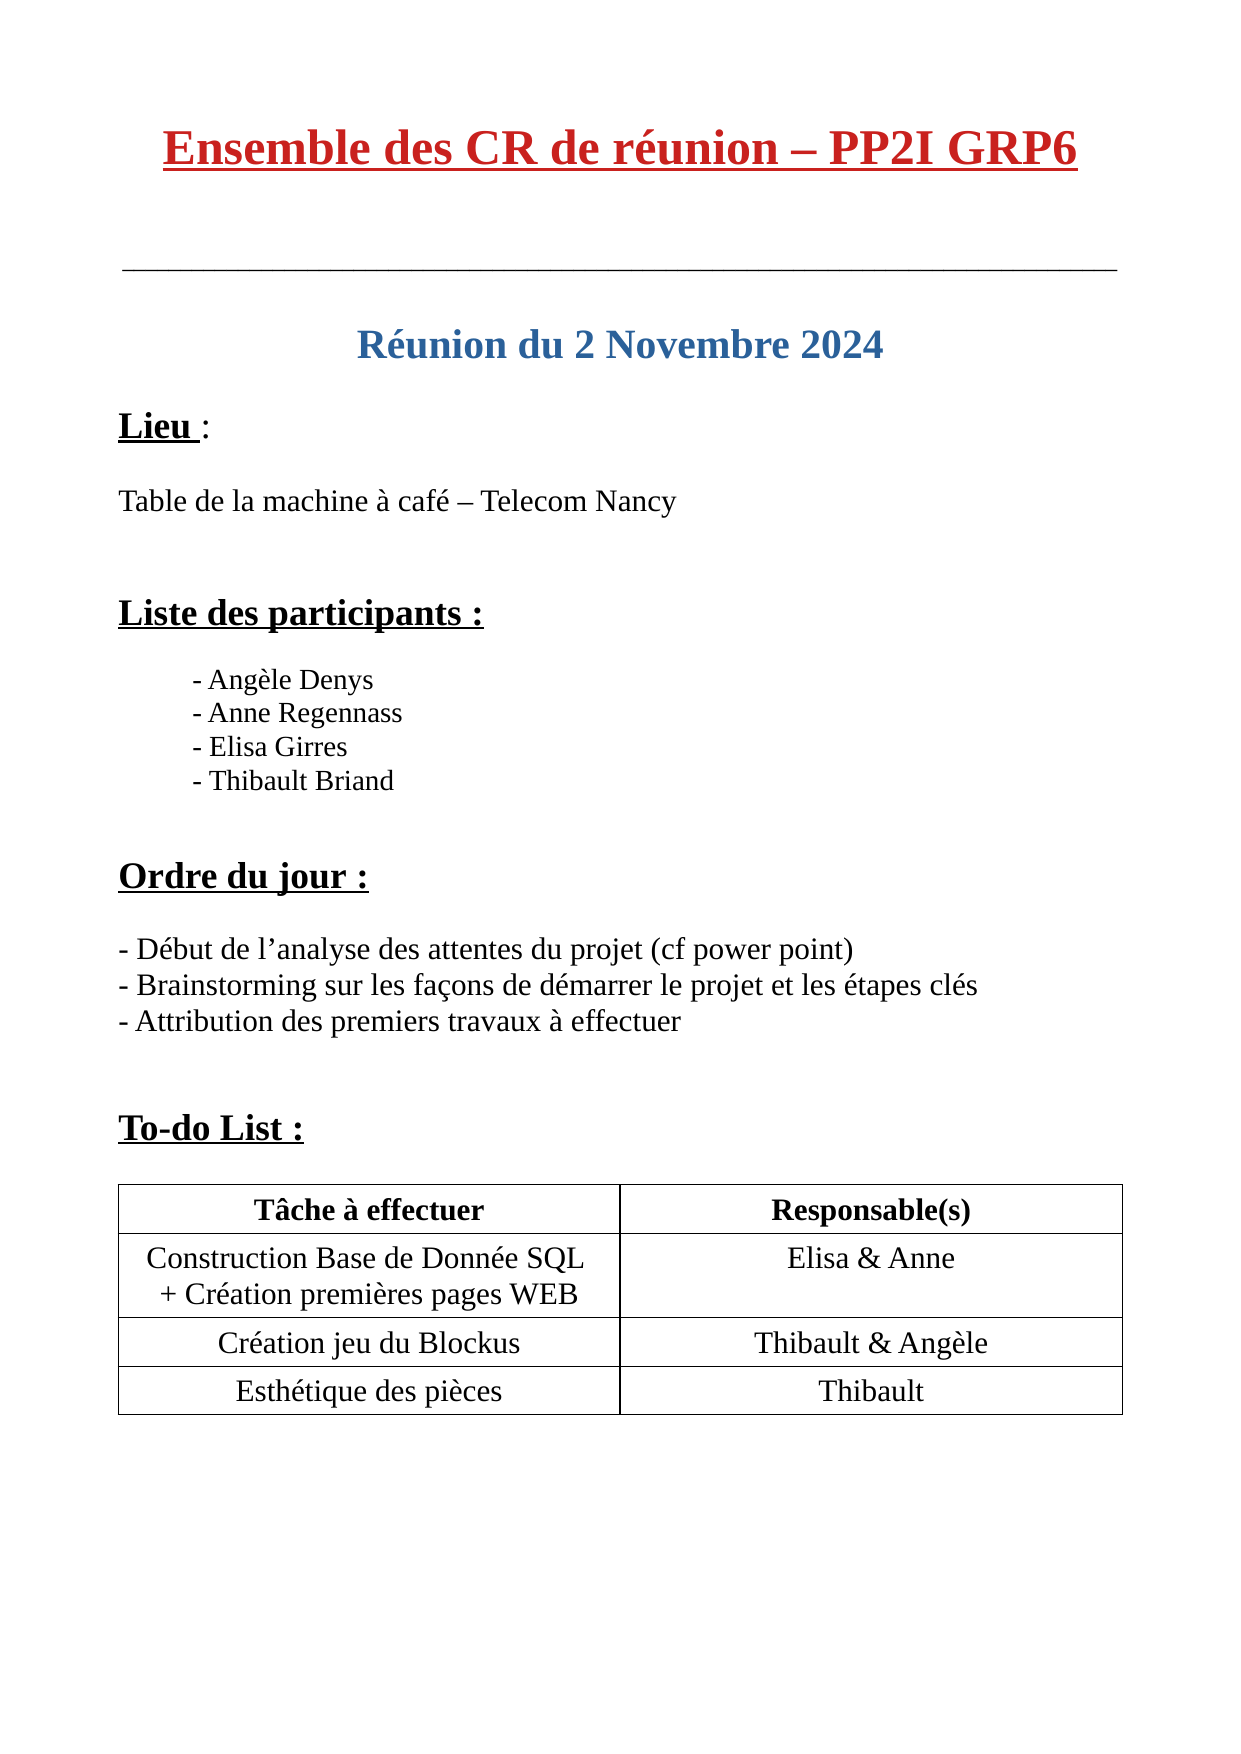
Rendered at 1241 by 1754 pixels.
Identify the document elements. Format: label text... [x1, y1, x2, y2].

text To-do List : [118, 1105, 1122, 1148]
text Lieu : [118, 403, 1122, 446]
text Ensemble des CR de réunion – PP2I GRP6 [118, 118, 1122, 176]
table_header Tâche à effectuer [119, 1185, 619, 1233]
text - Début de l’analyse des attentes du projet (cf power point) [118, 930, 1122, 966]
text - Anne Regennass [118, 696, 1122, 729]
table_cell Construction Base de Donnée SQL + Création premières pages WEB [119, 1234, 619, 1317]
text - Elisa Girres [118, 729, 1122, 763]
text Ordre du jour : [118, 854, 1122, 897]
text - Angèle Denys [118, 662, 1122, 696]
table_cell Esthétique des pièces [119, 1367, 619, 1414]
text ______________________________________________________________________________________ [118, 247, 1122, 271]
text - Thibault Briand [118, 763, 1122, 796]
text Liste des participants : [118, 590, 1122, 633]
table_cell Création jeu du Blockus [119, 1318, 619, 1366]
text Réunion du 2 Novembre 2024 [118, 319, 1122, 367]
table_header Responsable(s) [621, 1185, 1122, 1233]
text - Brainstorming sur les façons de démarrer le projet et les étapes clés [118, 966, 1122, 1002]
text - Attribution des premiers travaux à effectuer [118, 1002, 1122, 1038]
table_cell Thibault & Angèle [621, 1318, 1122, 1366]
table_cell Thibault [621, 1367, 1122, 1414]
table_cell Elisa & Anne [621, 1234, 1122, 1317]
text Table de la machine à café – Telecom Nancy [118, 482, 1122, 518]
